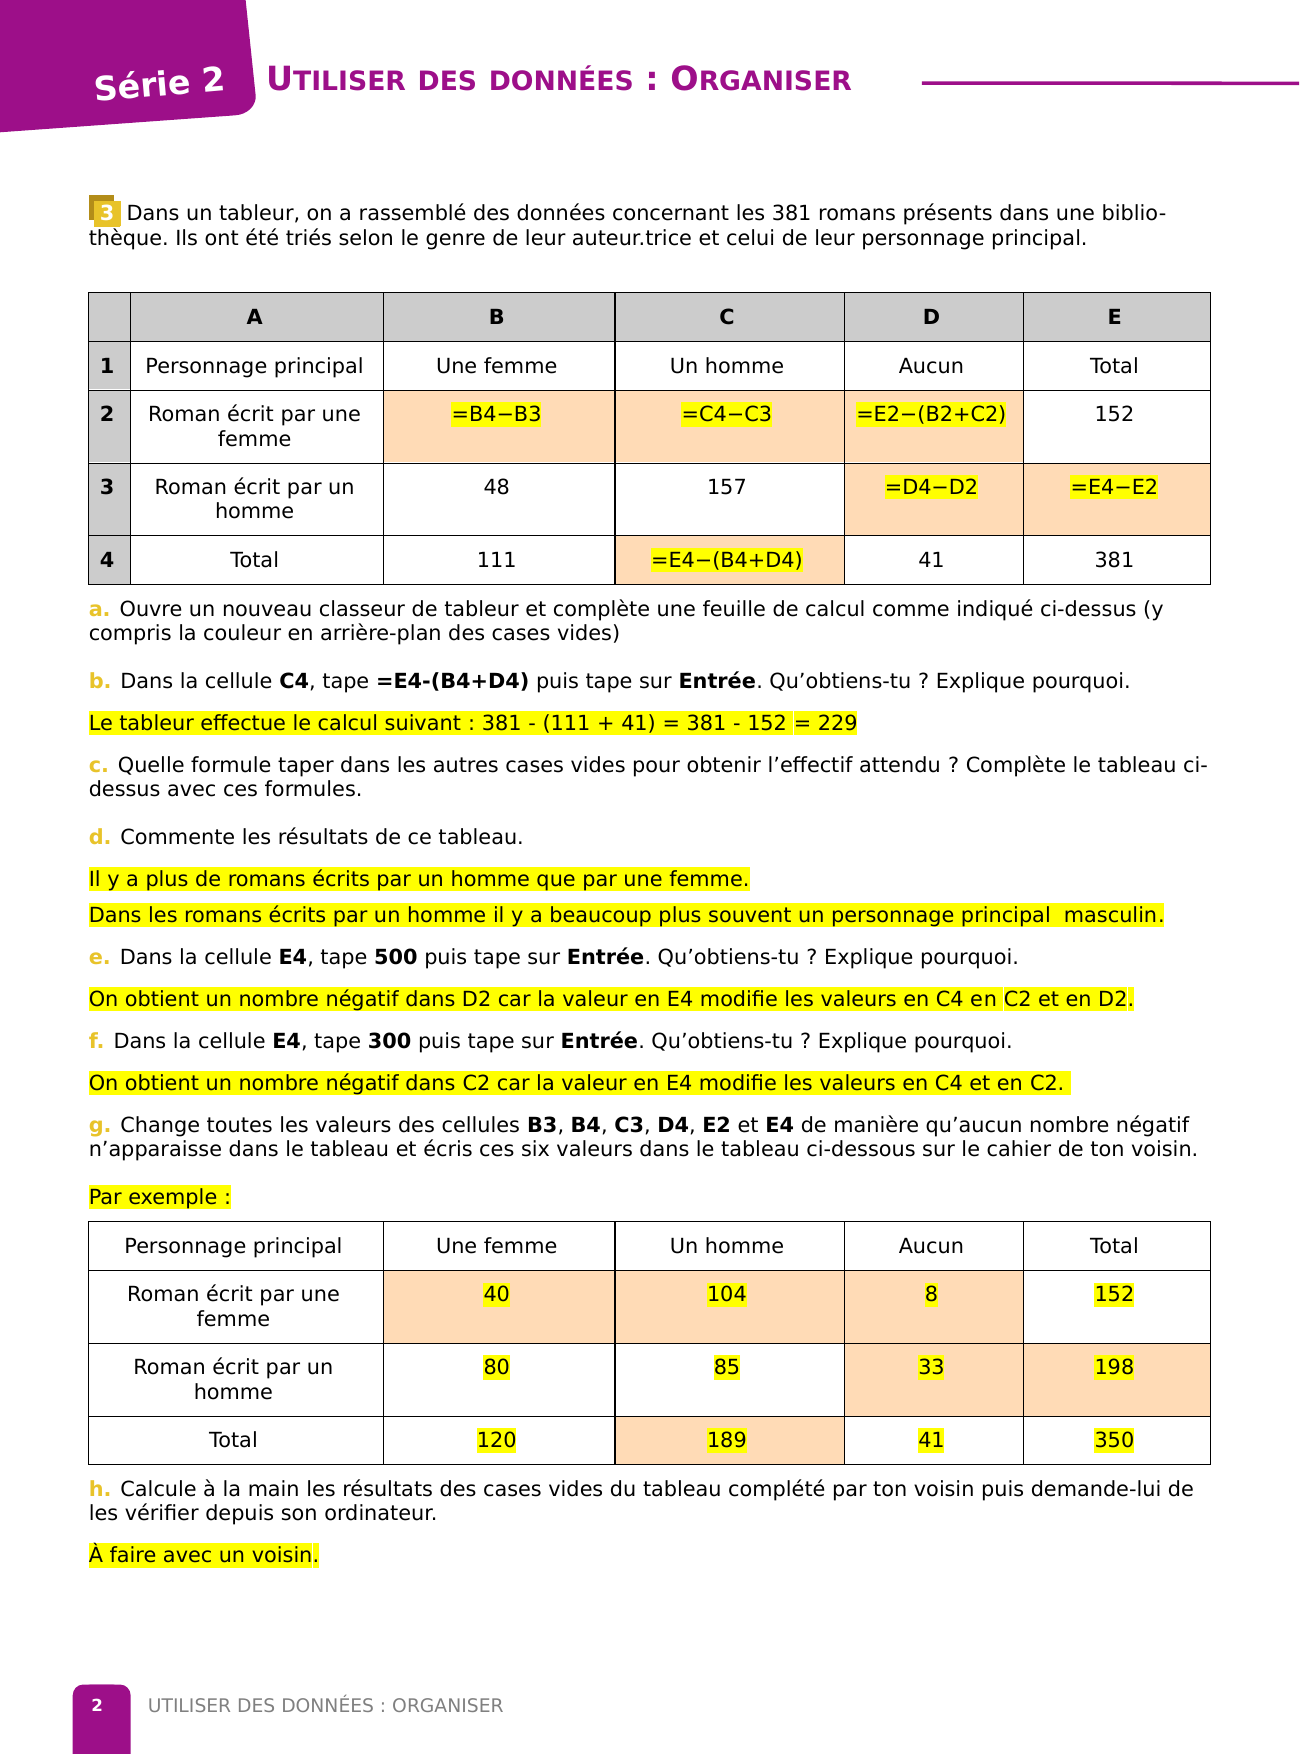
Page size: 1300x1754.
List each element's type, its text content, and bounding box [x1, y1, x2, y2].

table_header [89, 293, 130, 341]
table_cell =C4−C3 [616, 391, 844, 462]
table_cell =B4−B3 [384, 391, 614, 462]
subtitle Il y a plus de romans écrits par un homme que par une femme. [750, 867, 1205, 891]
table_header D [845, 293, 1023, 341]
list Ouvre un nouveau classeur de tableur et complète une feuille de calcul comme indiqué ci-dessus (y compris la couleur en arrière-plan des cases vides) [88, 597, 1211, 645]
list Quelle formule taper dans les autres cases vides pour obtenir l’effectif attendu ? Complète le tableau ci-dessus avec ces formules. [88, 753, 1211, 801]
table_header B [384, 293, 614, 341]
subtitle On obtient un nombre négatif dans C2 car la valeur en E4 modifie les valeurs en C4 et en C2. [1071, 1071, 1205, 1095]
list Dans la cellule E4, tape 300 puis tape sur Entrée. Qu’obtiens-tu ? Explique pourquoi. [88, 1029, 1211, 1053]
table_header C [616, 293, 844, 341]
table_cell 80 [384, 1344, 614, 1416]
list Change toutes les valeurs des cellules B3, B4, C3, D4, E2 et E4 de manière qu’aucun nombre négatif n’apparaisse dans le tableau et écris ces six valeurs dans le tableau ci-dessous sur le cahier de ton voisin. [88, 1113, 1211, 1162]
table_cell 41 [845, 1417, 1023, 1464]
list Dans la cellule C4, tape =E4-(B4+D4) puis tape sur Entrée. Qu’obtiens-tu ? Explique pourquoi. [88, 669, 1211, 693]
table_cell 8 [845, 1271, 1023, 1343]
table_header E [1024, 293, 1210, 341]
table_cell Roman écrit par un homme [89, 1344, 383, 1416]
table_cell 381 [1024, 536, 1210, 584]
table_cell Roman écrit par un homme [131, 464, 383, 535]
table_cell 111 [384, 536, 614, 584]
table_header Total [1024, 1222, 1210, 1270]
list Par exemple : [231, 1185, 1211, 1209]
table_cell 33 [845, 1344, 1023, 1416]
table_cell Une femme [384, 342, 614, 389]
table_cell 104 [616, 1271, 844, 1343]
table_header Personnage principal [89, 1222, 383, 1270]
table_cell 152 [1024, 1271, 1210, 1343]
table_cell 40 [384, 1271, 614, 1343]
table_cell Total [1024, 342, 1210, 389]
table_cell =E4−E2 [1024, 464, 1210, 535]
table_cell Total [89, 1417, 383, 1464]
table_cell =E2−(B2+C2) [845, 391, 1023, 462]
table_cell =D4−D2 [845, 464, 1023, 535]
table_cell 157 [616, 464, 844, 535]
table_cell 120 [384, 1417, 614, 1464]
table_cell 85 [616, 1344, 844, 1416]
table_cell 41 [845, 536, 1023, 584]
table_cell 48 [384, 464, 614, 535]
table_cell Aucun [845, 342, 1023, 389]
table_cell =E4−(B4+D4) [616, 536, 844, 584]
table_cell 189 [616, 1417, 844, 1464]
list Dans la cellule E4, tape 500 puis tape sur Entrée. Qu’obtiens-tu ? Explique pourquoi. [88, 945, 1211, 969]
table_cell 4 [89, 536, 130, 584]
table_cell 1 [89, 342, 130, 389]
list Calcule à la main les résultats des cases vides du tableau complété par ton voisin puis demande-lui de les vérifier depuis son ordinateur. [88, 1477, 1211, 1526]
table_header Aucun [845, 1222, 1023, 1270]
table_header A [131, 293, 383, 341]
table_cell 152 [1024, 391, 1210, 462]
table_cell Personnage principal [131, 342, 383, 389]
table_cell Roman écrit par une femme [89, 1271, 383, 1343]
table_cell 350 [1024, 1417, 1210, 1464]
table_cell Un homme [616, 342, 844, 389]
table_cell 198 [1024, 1344, 1210, 1416]
subtitle Dans un tableur, on a rassemblé des données concernant les 381 romans présents dans une biblio­thèque. Ils ont été triés selon le genre de leur auteur.trice et celui de leur personnage principal. [88, 195, 1211, 250]
table_cell 3 [89, 464, 130, 535]
table_cell Total [131, 536, 383, 584]
list Commente les résultats de ce tableau. [88, 825, 1211, 849]
table_header Un homme [616, 1222, 844, 1270]
table_cell 2 [89, 391, 130, 462]
subtitle Le tableur effectue le calcul suivant : 381 - (111 + 41) = 381 - 152 = 229 [857, 711, 1205, 735]
table_cell Roman écrit par une femme [131, 391, 383, 462]
table_header Une femme [384, 1222, 614, 1270]
subtitle À faire avec un voisin. [319, 1543, 1205, 1568]
